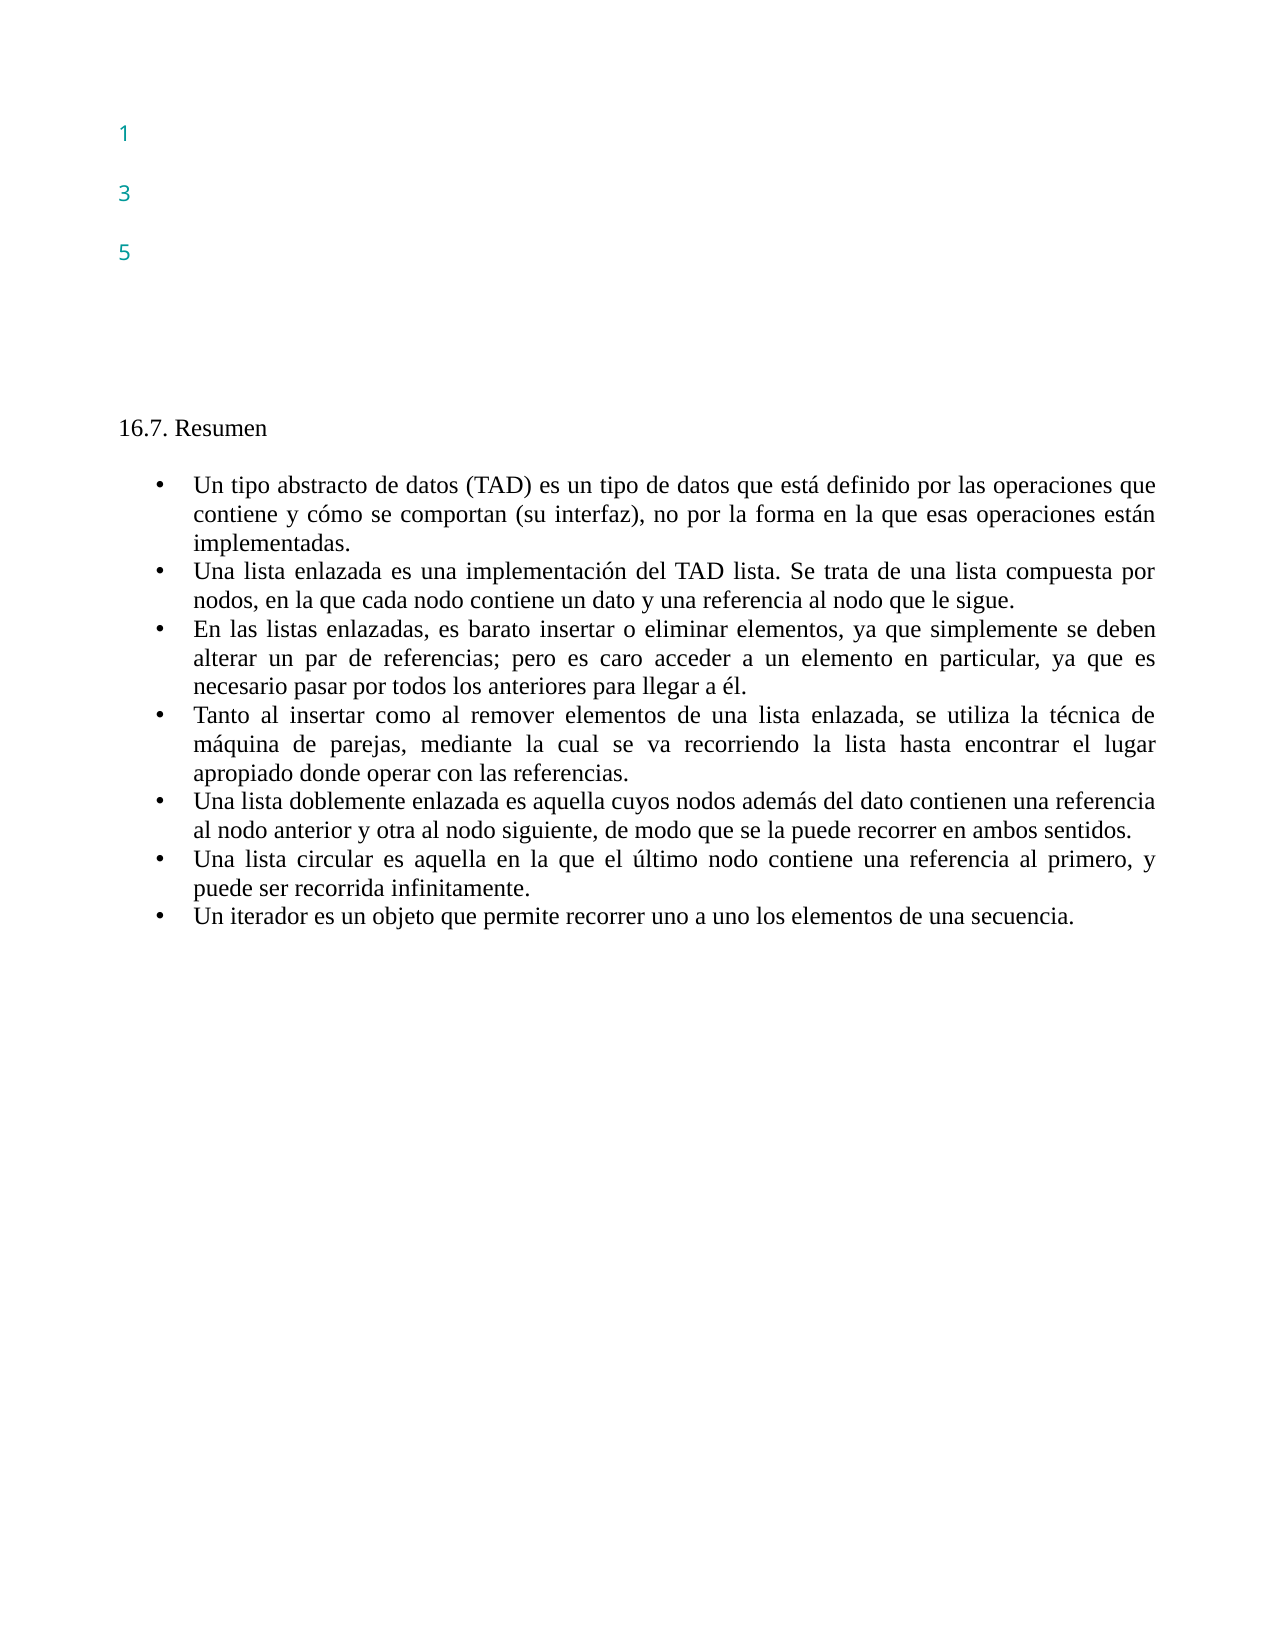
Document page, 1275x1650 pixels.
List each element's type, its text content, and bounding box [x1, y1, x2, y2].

text 16.7. Resumen [118, 413, 1157, 441]
text 5 [118, 237, 1157, 267]
list Un tipo abstracto de datos (TAD) es un tipo de datos que está definido por las operaciones que contiene y cómo se comportan (su interfaz), no por la forma en la que esas operaciones están implementadas. [156, 470, 1157, 556]
list En las listas enlazadas, es barato insertar o eliminar elementos, ya que simplemente se deben alterar un par de referencias; pero es caro acceder a un elemento en particular, ya que es necesario pasar por todos los anteriores para llegar a él. [156, 614, 1157, 700]
list Una lista doblemente enlazada es aquella cuyos nodos además del dato contienen una referencia al nodo anterior y otra al nodo siguiente, de modo que se la puede recorrer en ambos sentidos. [156, 786, 1157, 844]
list Una lista circular es aquella en la que el último nodo contiene una referencia al primero, y puede ser recorrida infinitamente. [156, 844, 1157, 901]
text 1 [118, 118, 1157, 148]
text 3 [118, 178, 1157, 207]
list Un iterador es un objeto que permite recorrer uno a uno los elementos de una secuencia. [156, 901, 1157, 930]
list Una lista enlazada es una implementación del TAD lista. Se trata de una lista compuesta por nodos, en la que cada nodo contiene un dato y una referencia al nodo que le sigue. [156, 556, 1157, 614]
list Tanto al insertar como al remover elementos de una lista enlazada, se utiliza la técnica de máquina de parejas, mediante la cual se va recorriendo la lista hasta encontrar el lugar apropiado donde operar con las referencias. [156, 700, 1157, 786]
